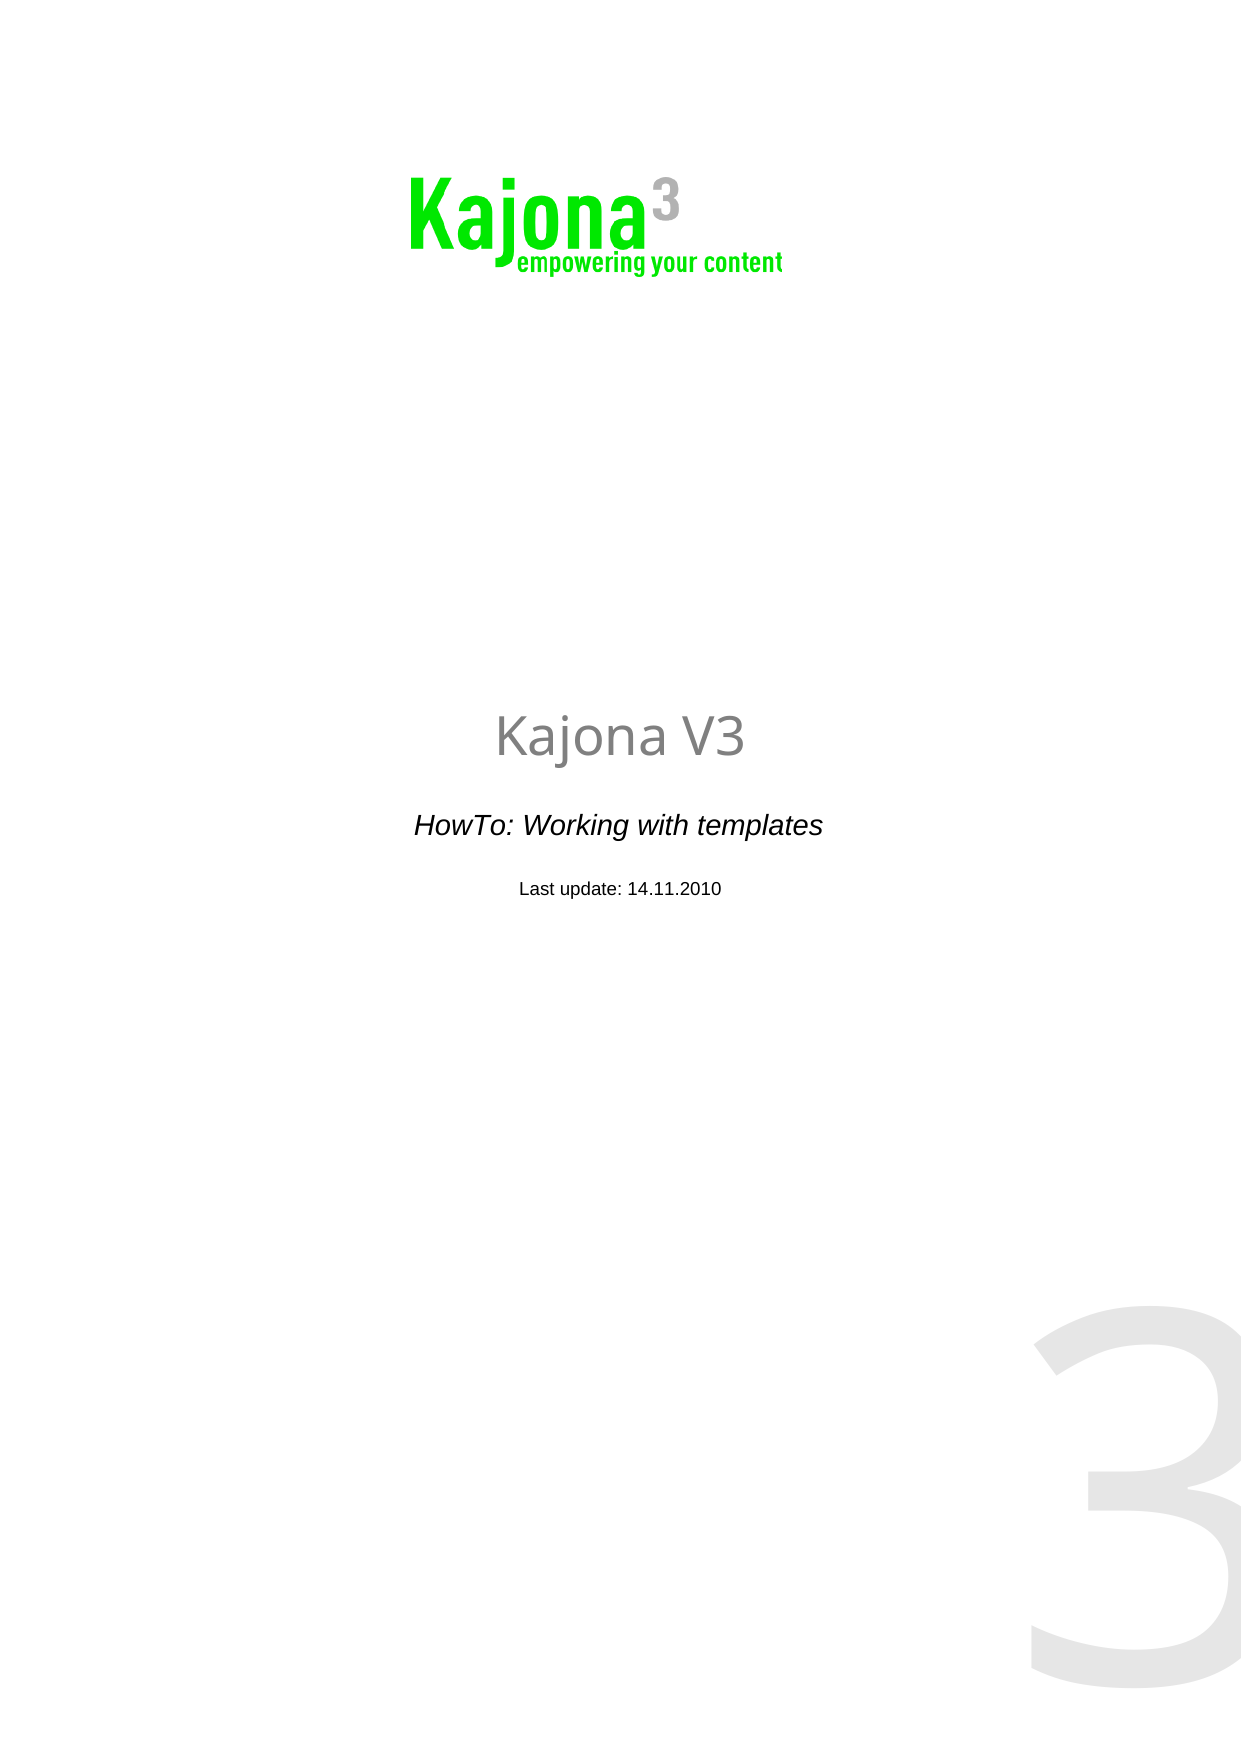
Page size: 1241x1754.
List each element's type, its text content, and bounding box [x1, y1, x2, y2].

subtitle Last update: 14.11.2010 [118, 879, 1122, 899]
picture [411, 177, 782, 277]
subtitle HowTo: Working with templates [118, 808, 1122, 841]
title Kajona V3 [118, 697, 1122, 771]
